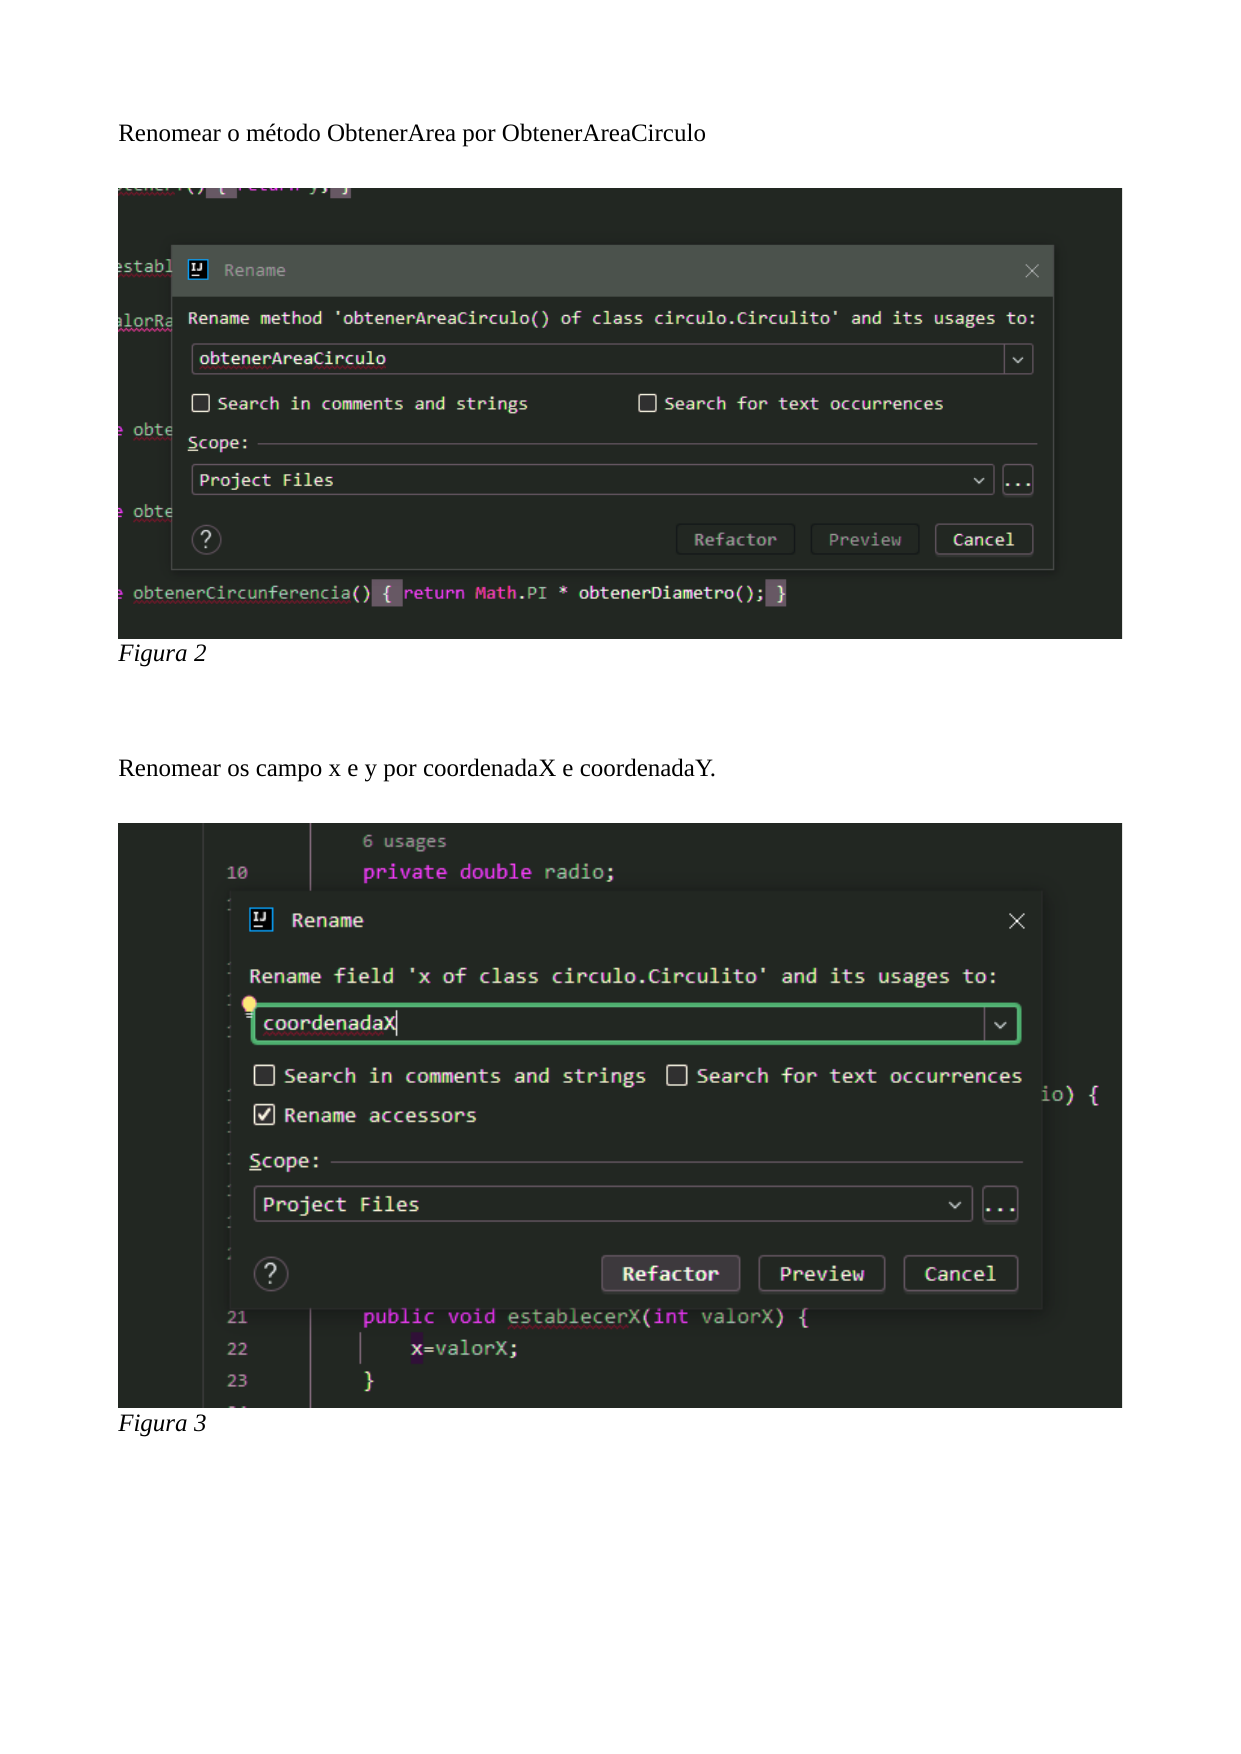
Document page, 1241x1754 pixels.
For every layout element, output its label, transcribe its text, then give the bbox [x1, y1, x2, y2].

text Figura 3 [118, 1408, 1122, 1436]
text Figura 2 [118, 639, 1122, 667]
picture [118, 188, 1123, 639]
text Renomear o método ObtenerArea por ObtenerAreaCirculo [118, 118, 1122, 147]
picture [118, 823, 1123, 1408]
text Renomear os campo x e y por coordenadaX e coordenadaY. [118, 753, 1122, 782]
